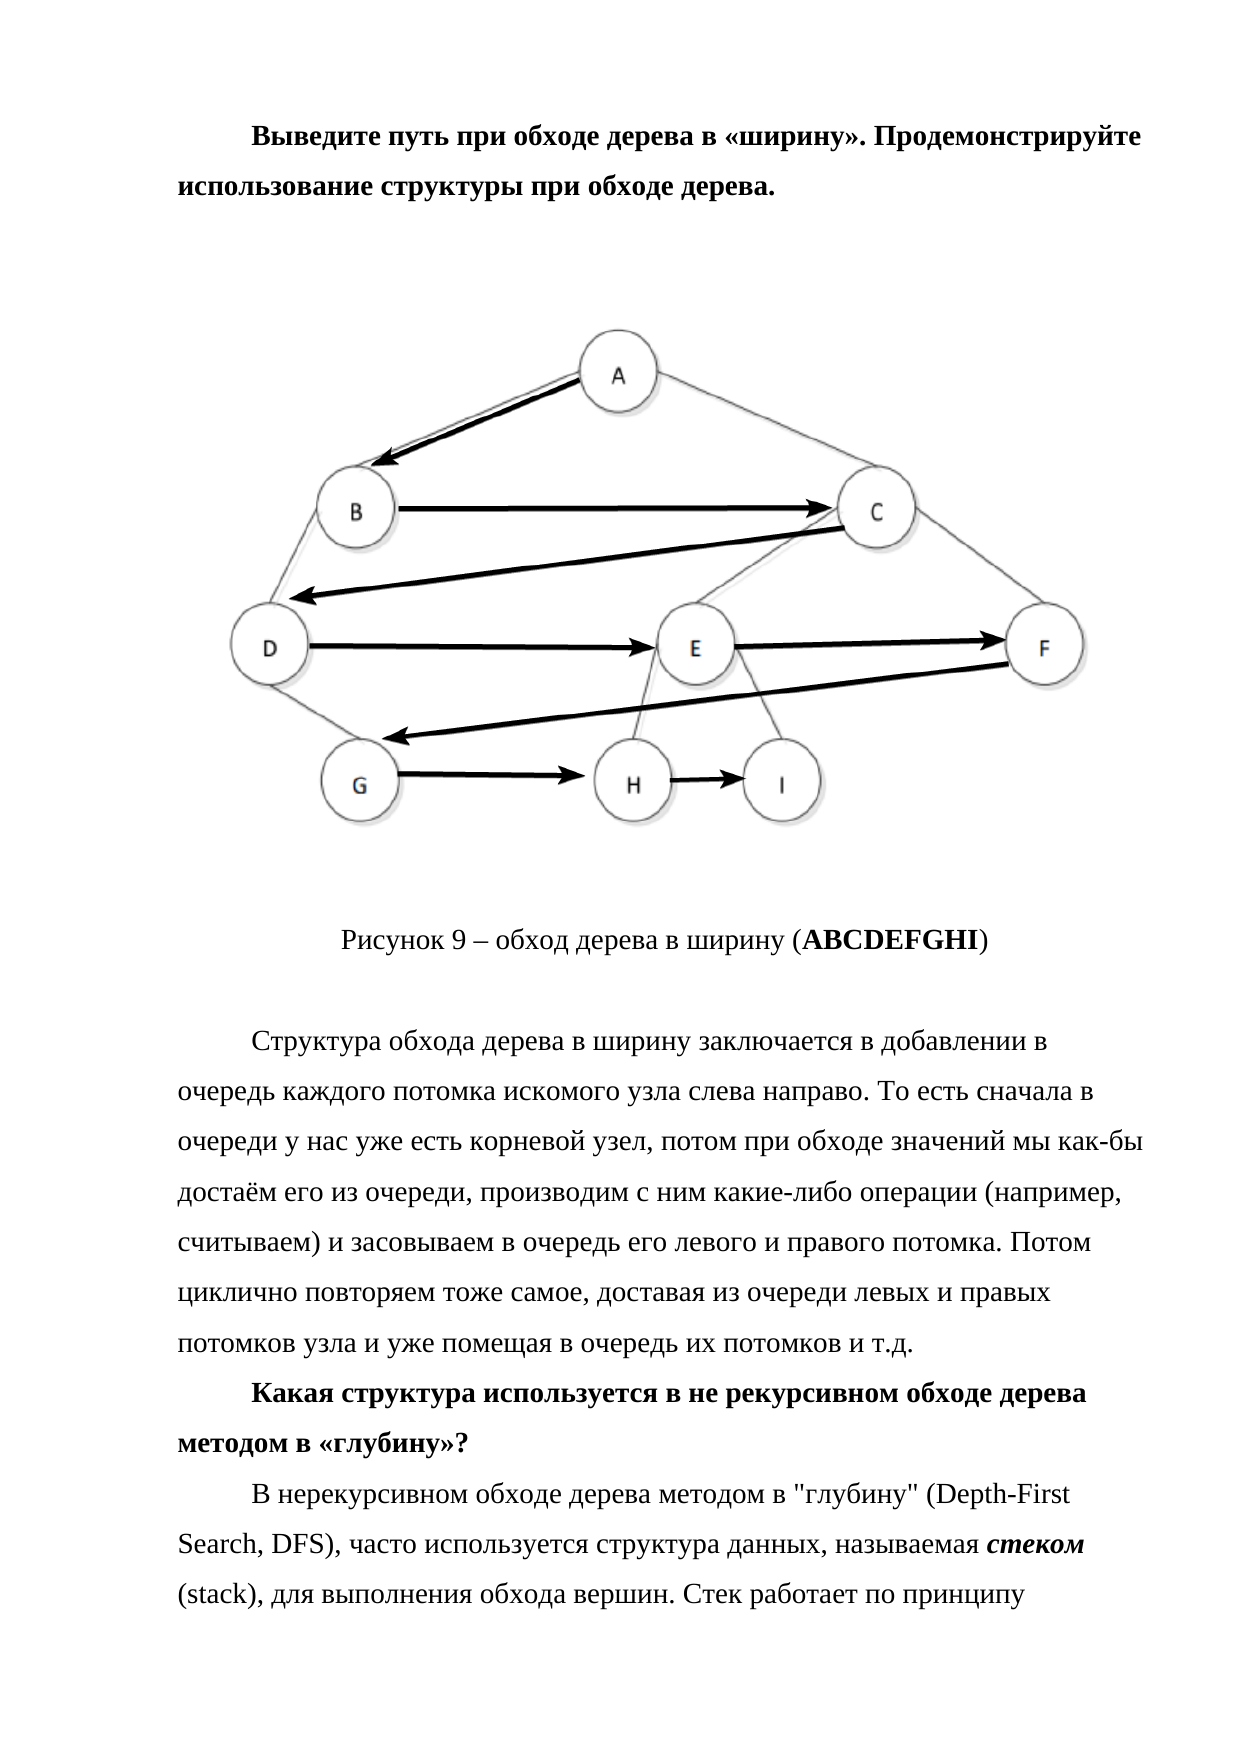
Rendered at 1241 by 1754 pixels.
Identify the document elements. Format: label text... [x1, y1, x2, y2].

list Какая структура используется в не рекурсивном обходе дерева методом в «глубину»? [177, 1375, 1152, 1459]
text Структура обхода дерева в ширину заключается в добавлении в очередь каждого потомка искомого узла слева направо. То есть сначала в очереди у нас уже есть корневой узел, потом при обходе значений мы как-бы достаём его из очереди, производим с ним какие-либо операции (например, считываем) и засовываем в очередь его левого и правого потомка. Потом циклично повторяем тоже самое, доставая из очереди левых и правых потомков узла и уже помещая в очередь их потомков и т.д. [177, 1023, 1152, 1358]
text Рисунок 9 – обход дерева в ширину (ABCDEFGHI) [177, 922, 1152, 956]
list Выведите путь при обходе дерева в «ширину». Продемонстрируйте использование структуры при обходе дерева. [177, 118, 1152, 202]
text В нерекурсивном обходе дерева методом в "глубину" (Depth-First Search, DFS), часто используется структура данных, называемая стеком (stack), для выполнения обхода вершин. Стек работает по принципу [177, 1476, 1152, 1610]
picture [177, 269, 1152, 906]
